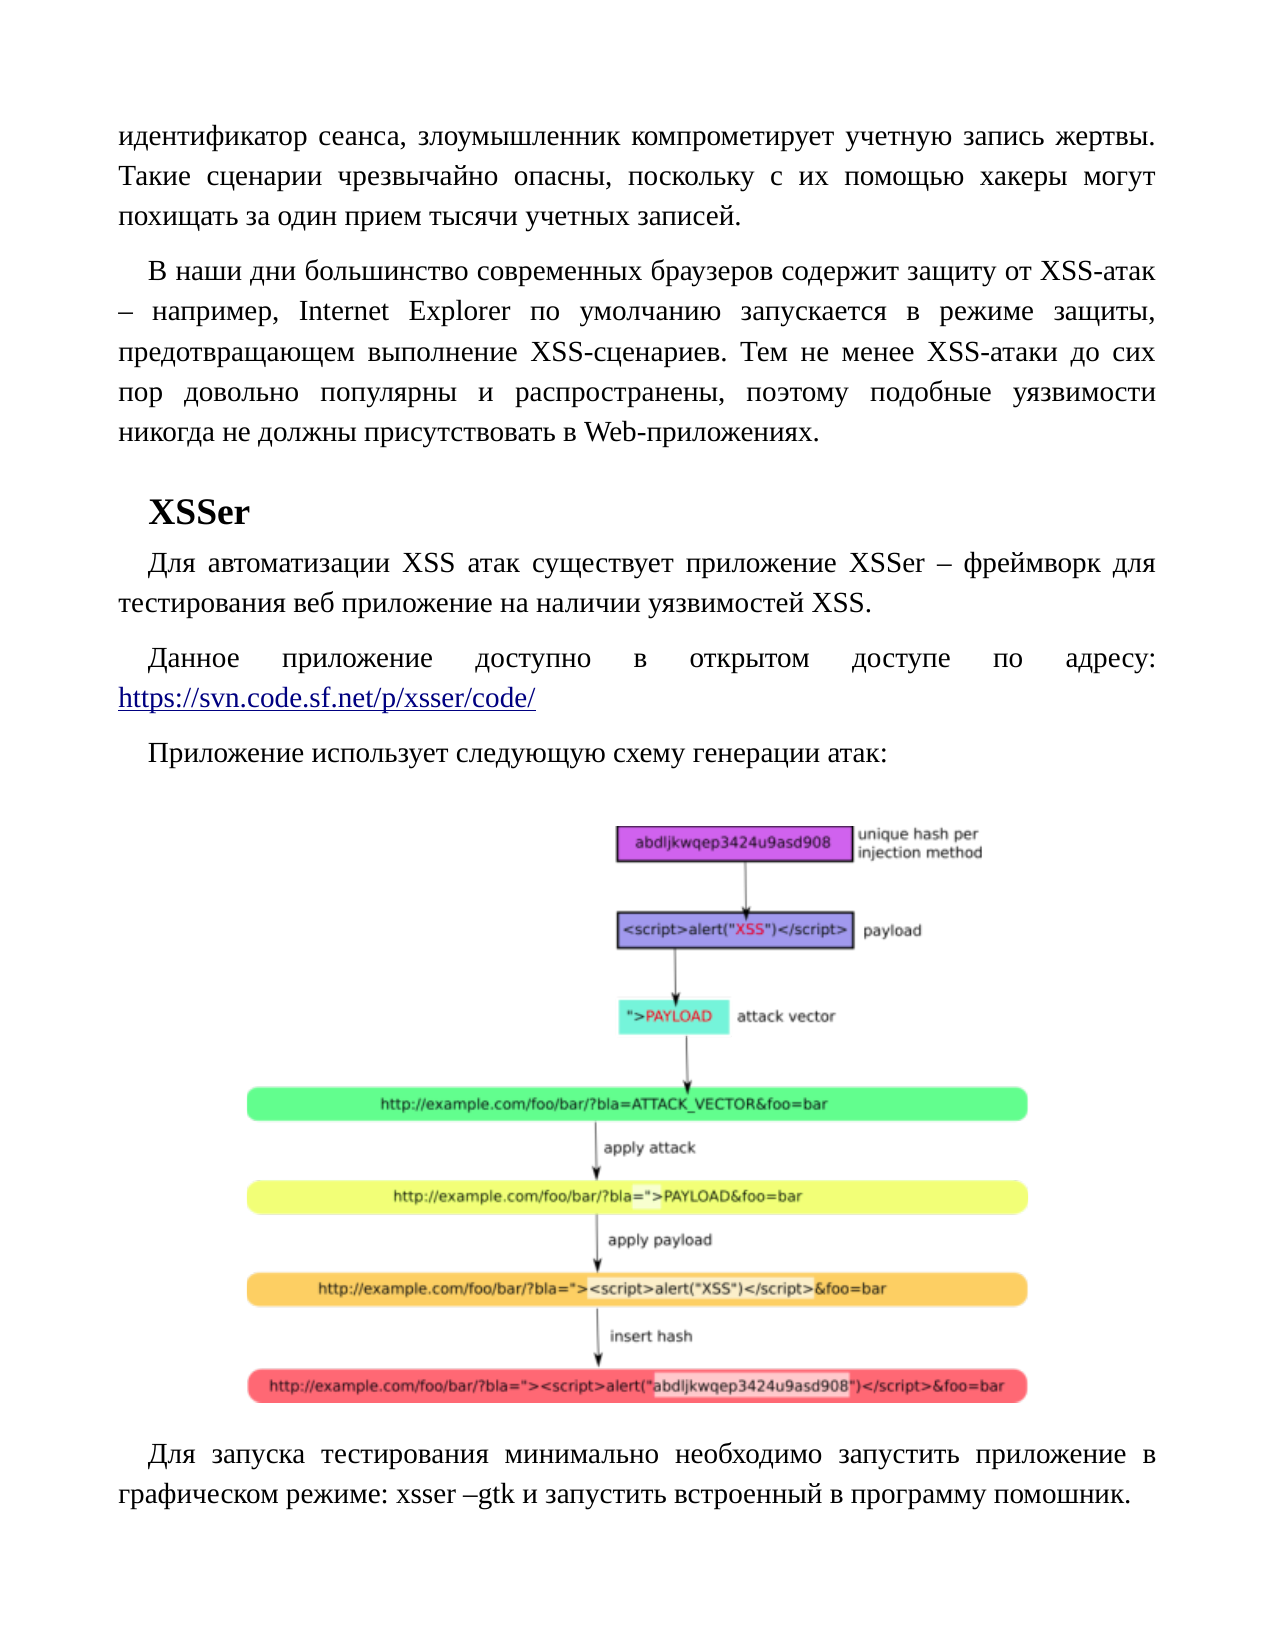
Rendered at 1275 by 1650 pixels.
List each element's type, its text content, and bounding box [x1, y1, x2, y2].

subtitle XSSer [118, 490, 1157, 533]
text Для автоматизации XSS атак существует приложение XSSer – фреймворк для тестирования веб приложение на наличии уязвимостей XSS. [118, 545, 1157, 619]
picture [246, 826, 1029, 1403]
text В наши дни большинство современных браузеров содержит защиту от XSS-атак – например, Internet Explorer по умолчанию запускается в режиме защиты, предотвращающем выполнение XSS-сценариев. Тем не менее XSS-атаки до сих пор довольно популярны и распространены, поэтому подобные уязвимости никогда не должны присутствовать в Web-приложениях. [118, 253, 1157, 448]
text идентификатор сеанса, злоумышленник компрометирует учетную запись жертвы. Такие сценарии чрезвычайно опасны, поскольку с их помощью хакеры могут похищать за один прием тысячи учетных записей. [118, 118, 1157, 232]
text Приложение использует следующую схему генерации атак: [118, 735, 1157, 769]
text Для запуска тестирования минимально необходимо запустить приложение в графическом режиме: xsser –gtk и запустить встроенный в программу помошник. [118, 1436, 1157, 1510]
text Данное приложение доступно в открытом доступе по адресу: https://svn.code.sf.net/p/xsser/code/ [118, 640, 1157, 714]
